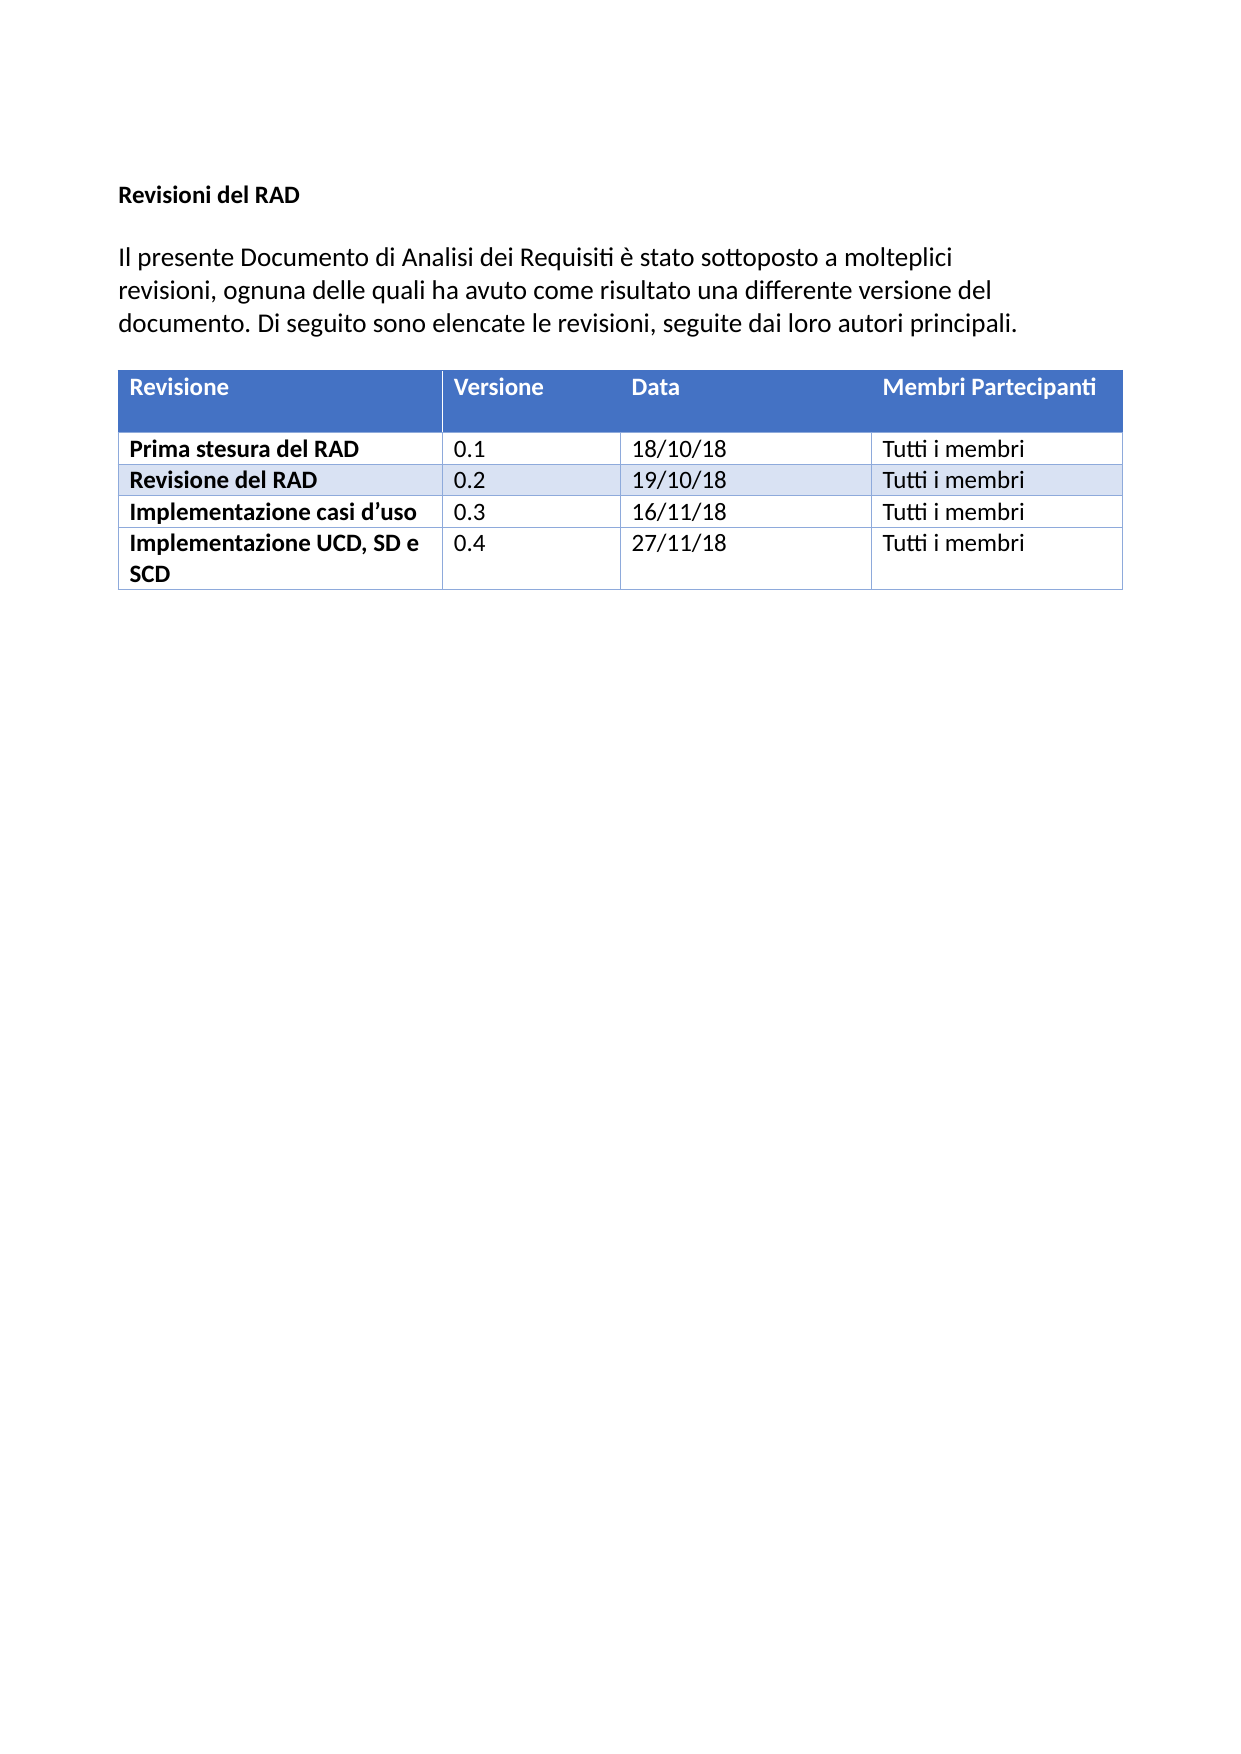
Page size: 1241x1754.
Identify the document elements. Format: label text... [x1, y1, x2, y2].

text documento. Di seguito sono elencate le revisioni, seguite dai loro autori principali. [118, 306, 1137, 339]
table_cell 27/11/18 [621, 528, 871, 589]
table_cell Revisione del RAD [119, 465, 442, 495]
table_header Data [620, 371, 871, 432]
table_cell Implementazione casi d’uso [119, 496, 442, 527]
table_cell Tutti i membri [872, 528, 1122, 589]
text revisioni, ognuna delle quali ha avuto come risultato una differente versione del [118, 273, 1137, 306]
table_cell 0.1 [443, 433, 620, 463]
table_cell 0.2 [443, 465, 620, 495]
table_header Membri Partecipanti [871, 371, 1122, 432]
table_cell Tutti i membri [872, 465, 1122, 495]
text Il presente Documento di Analisi dei Requisiti è stato sottoposto a molteplici [118, 240, 1137, 273]
table_header Revisione [119, 371, 442, 432]
table_cell 16/11/18 [621, 496, 871, 527]
table_cell Prima stesura del RAD [119, 433, 442, 463]
table_cell Implementazione UCD, SD e SCD [119, 528, 442, 589]
table_cell 18/10/18 [621, 433, 871, 463]
table_cell 19/10/18 [621, 465, 871, 495]
table_header Versione [443, 371, 620, 432]
table_cell Tutti i membri [872, 433, 1122, 463]
text Revisioni del RAD [118, 179, 1137, 210]
table_cell 0.4 [443, 528, 620, 589]
table_cell 0.3 [443, 496, 620, 527]
table_cell Tutti i membri [872, 496, 1122, 527]
